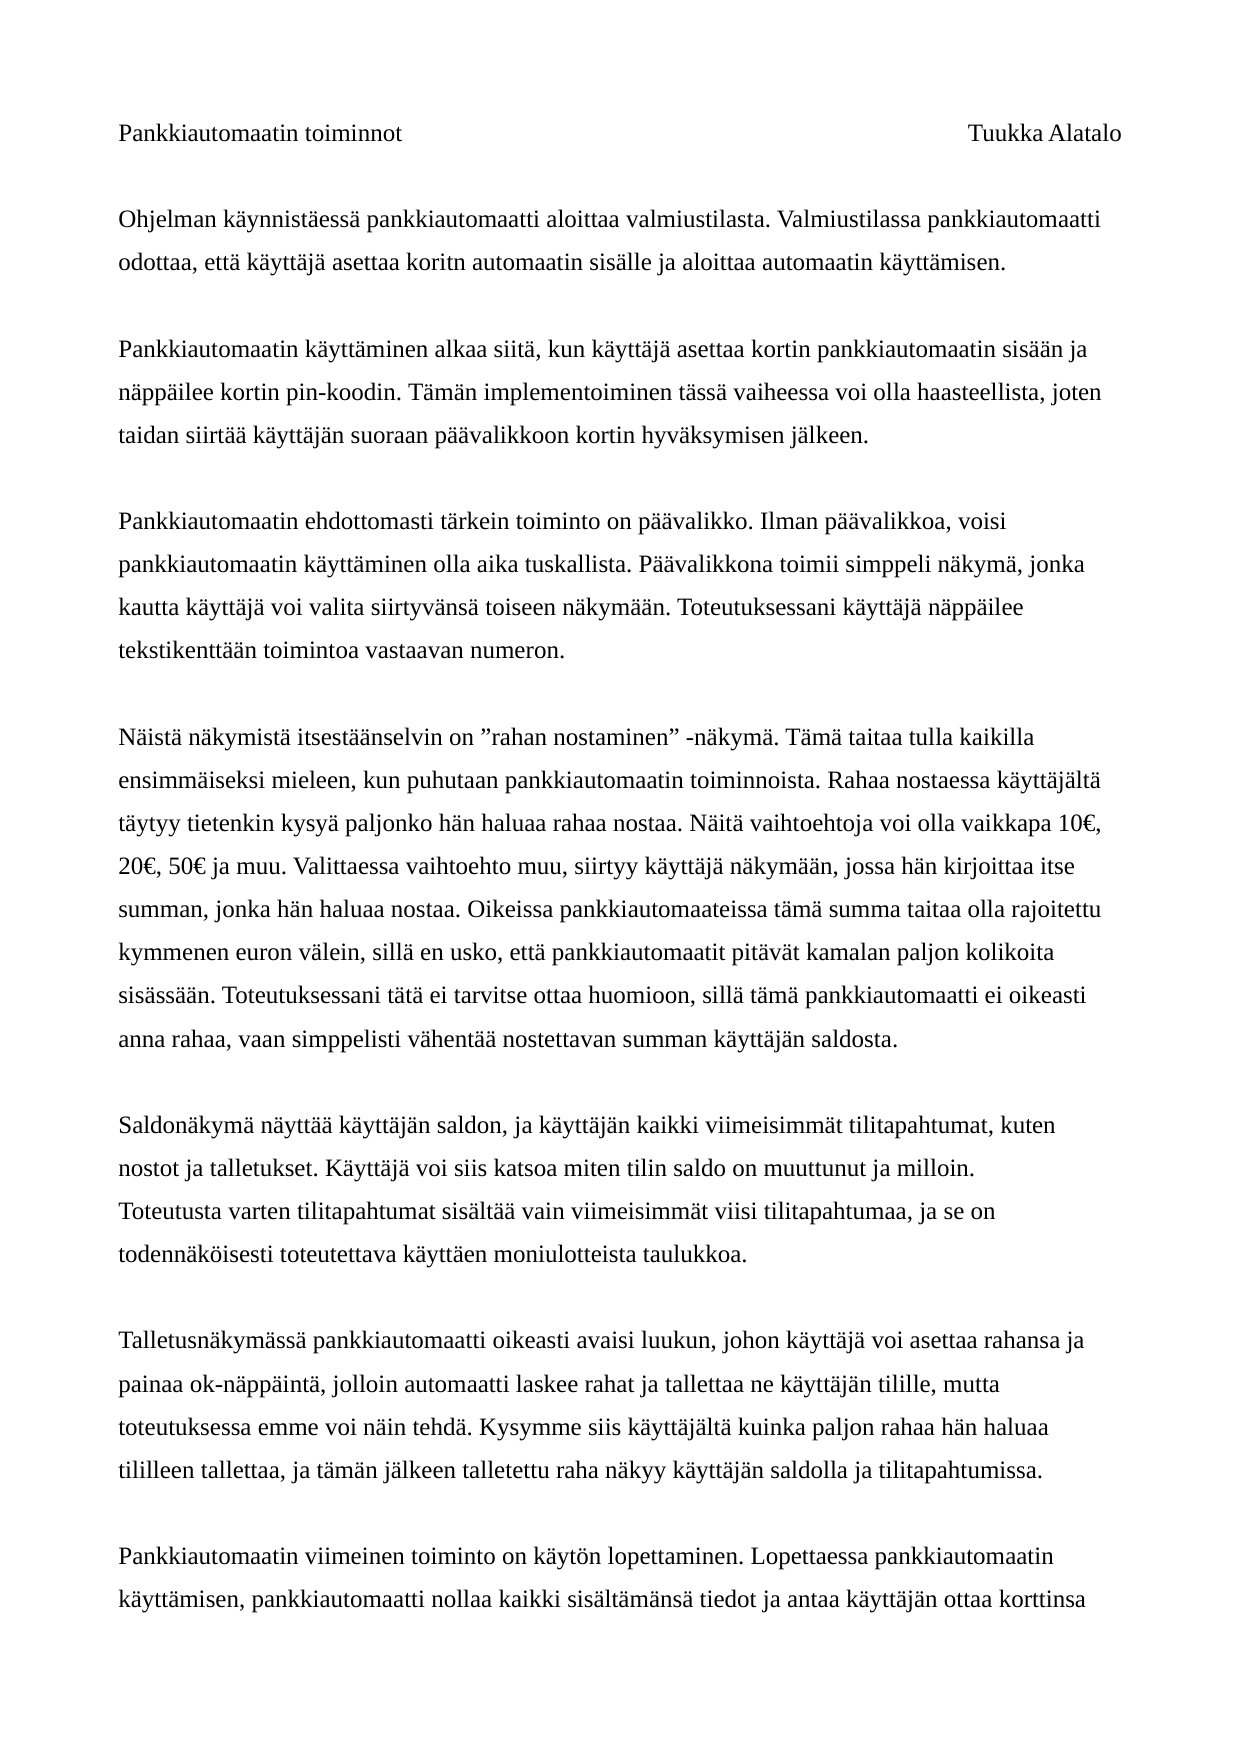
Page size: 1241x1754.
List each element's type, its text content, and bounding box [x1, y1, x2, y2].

text Pankkiautomaatin viimeinen toiminto on käytön lopettaminen. Lopettaessa pankkiautomaatin käyttämisen, pankkiautomaatti nollaa kaikki sisältämänsä tiedot ja antaa käyttäjän ottaa korttinsa [118, 1541, 1122, 1613]
text Pankkiautomaatin käyttäminen alkaa siitä, kun käyttäjä asettaa kortin pankkiautomaatin sisään ja näppäilee kortin pin-koodin. Tämän implementoiminen tässä vaiheessa voi olla haasteellista, joten taidan siirtää käyttäjän suoraan päävalikkoon kortin hyväksymisen jälkeen. [118, 334, 1122, 449]
text Näistä näkymistä itsestäänselvin on ”rahan nostaminen” -näkymä. Tämä taitaa tulla kaikilla ensimmäiseksi mieleen, kun puhutaan pankkiautomaatin toiminnoista. Rahaa nostaessa käyttäjältä täytyy tietenkin kysyä paljonko hän haluaa rahaa nostaa. Näitä vaihtoehtoja voi olla vaikkapa 10€, 20€, 50€ ja muu. Valittaessa vaihtoehto muu, siirtyy käyttäjä näkymään, jossa hän kirjoittaa itse summan, jonka hän haluaa nostaa. Oikeissa pankkiautomaateissa tämä summa taitaa olla rajoitettu kymmenen euron välein, sillä en usko, että pankkiautomaatit pitävät kamalan paljon kolikoita sisässään. Toteutuksessani tätä ei tarvitse ottaa huomioon, sillä tämä pankkiautomaatti ei oikeasti anna rahaa, vaan simppelisti vähentää nostettavan summan käyttäjän saldosta. [118, 722, 1122, 1052]
text Ohjelman käynnistäessä pankkiautomaatti aloittaa valmiustilasta. Valmiustilassa pankkiautomaatti odottaa, että käyttäjä asettaa koritn automaatin sisälle ja aloittaa automaatin käyttämisen. [118, 204, 1122, 276]
text Saldonäkymä näyttää käyttäjän saldon, ja käyttäjän kaikki viimeisimmät tilitapahtumat, kuten nostot ja talletukset. Käyttäjä voi siis katsoa miten tilin saldo on muuttunut ja milloin. [118, 1110, 1122, 1182]
text Pankkiautomaatin toiminnot Tuukka Alatalo [118, 118, 1122, 147]
text Talletusnäkymässä pankkiautomaatti oikeasti avaisi luukun, johon käyttäjä voi asettaa rahansa ja painaa ok-näppäintä, jolloin automaatti laskee rahat ja tallettaa ne käyttäjän tilille, mutta toteutuksessa emme voi näin tehdä. Kysymme siis käyttäjältä kuinka paljon rahaa hän haluaa tililleen tallettaa, ja tämän jälkeen talletettu raha näkyy käyttäjän saldolla ja tilitapahtumissa. [118, 1326, 1122, 1484]
text Toteutusta varten tilitapahtumat sisältää vain viimeisimmät viisi tilitapahtumaa, ja se on todennäköisesti toteutettava käyttäen moniulotteista taulukkoa. [118, 1196, 1122, 1268]
text Pankkiautomaatin ehdottomasti tärkein toiminto on päävalikko. Ilman päävalikkoa, voisi pankkiautomaatin käyttäminen olla aika tuskallista. Päävalikkona toimii simppeli näkymä, jonka kautta käyttäjä voi valita siirtyvänsä toiseen näkymään. Toteutuksessani käyttäjä näppäilee tekstikenttään toimintoa vastaavan numeron. [118, 506, 1122, 664]
